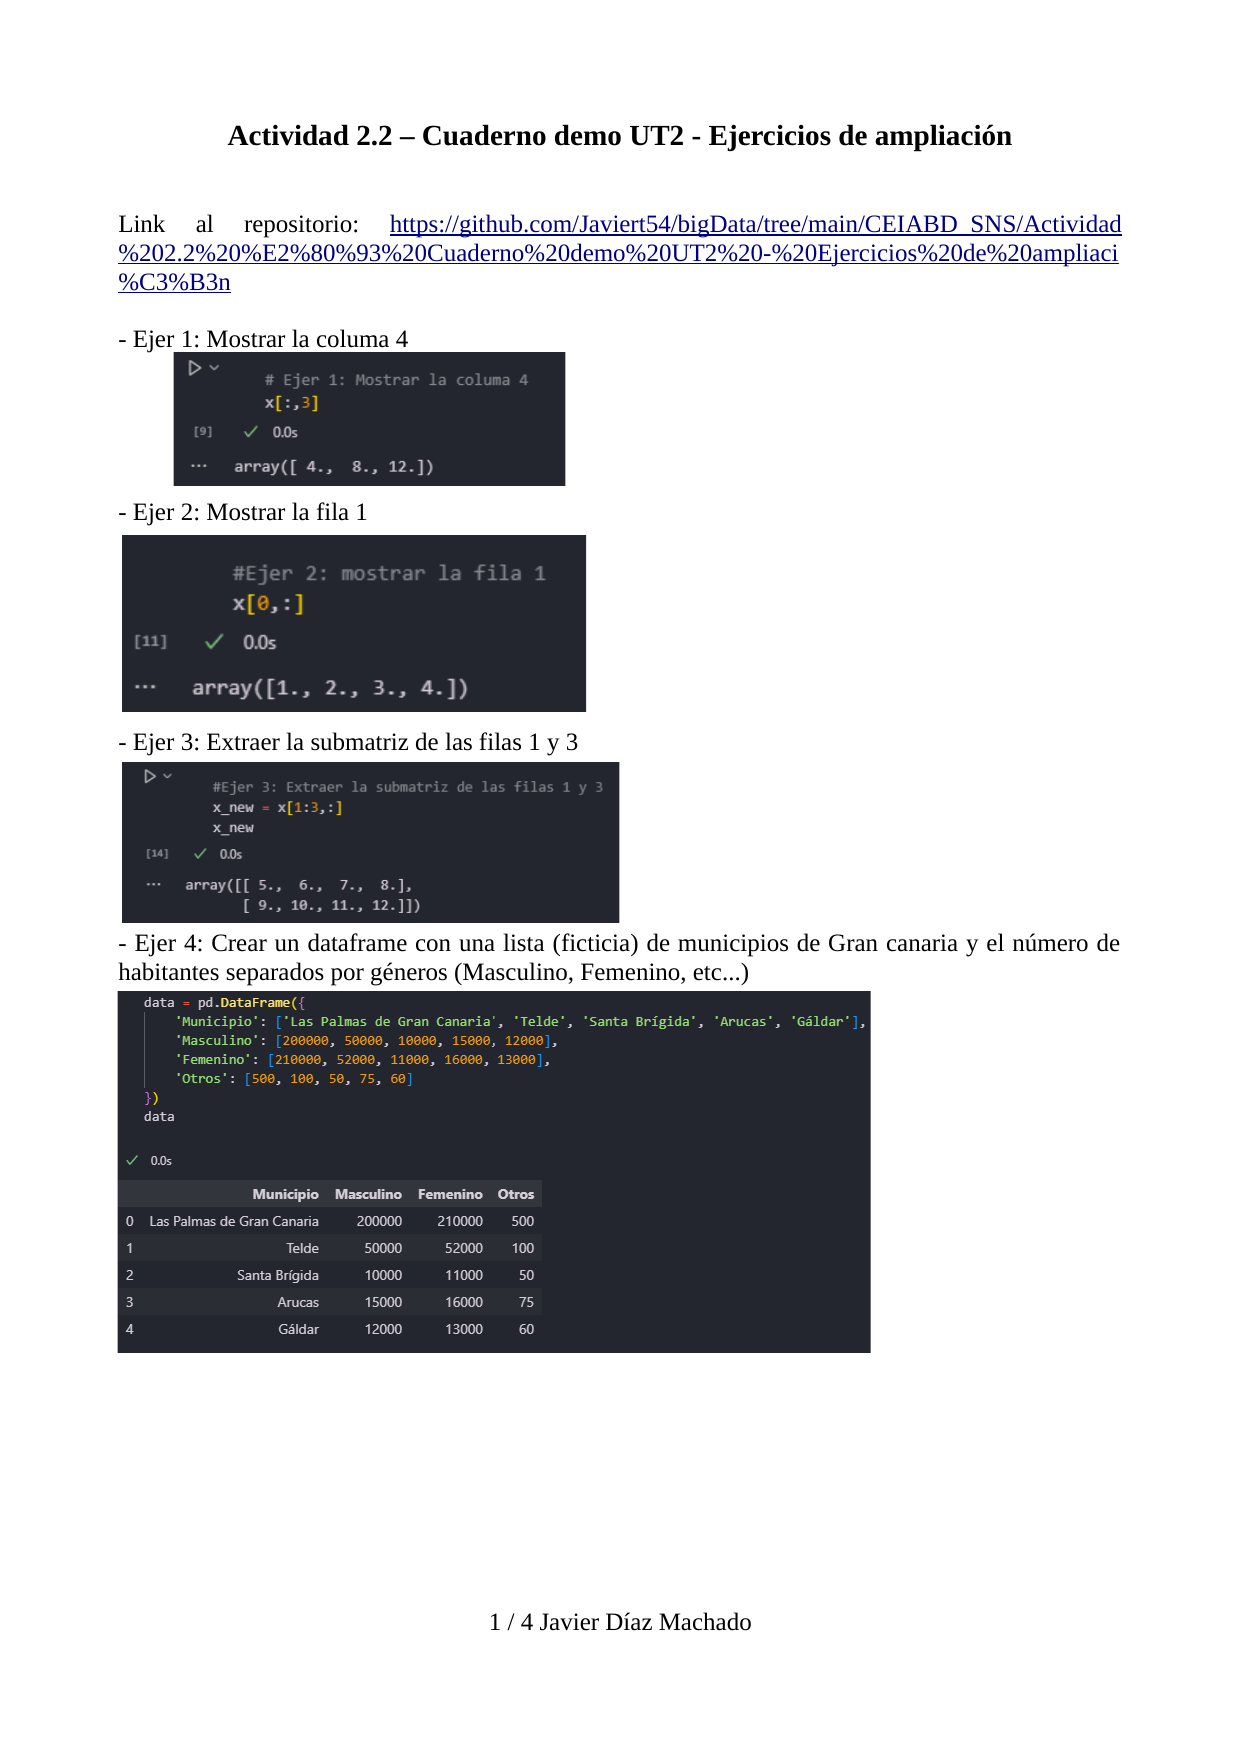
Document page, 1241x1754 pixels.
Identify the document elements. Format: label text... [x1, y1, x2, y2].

picture [122, 762, 620, 923]
text - Ejer 1: Mostrar la columa 4 [118, 324, 1122, 353]
text - Ejer 4: Crear un dataframe con una lista (ficticia) de municipios de Gran canaria y el número de habitantes separados por géneros (Masculino, Femenino, etc...) [118, 928, 1122, 985]
picture [122, 535, 587, 712]
text Actividad 2.2 – Cuaderno demo UT2 - Ejercicios de ampliación [118, 118, 1122, 152]
text - Ejer 2: Mostrar la fila 1 [118, 497, 1122, 525]
text Link al repositorio: https://github.com/Javiert54/bigData/tree/main/CEIABD_SNS/Actividad%202.2%20%E2%80%93%20Cuaderno%20demo%20UT2%20-%20Ejercicios%20de%20ampliaci%C3%B3n [118, 209, 1122, 295]
picture [173, 352, 566, 486]
picture [117, 991, 871, 1353]
text - Ejer 3: Extraer la submatriz de las filas 1 y 3 [118, 727, 1122, 755]
